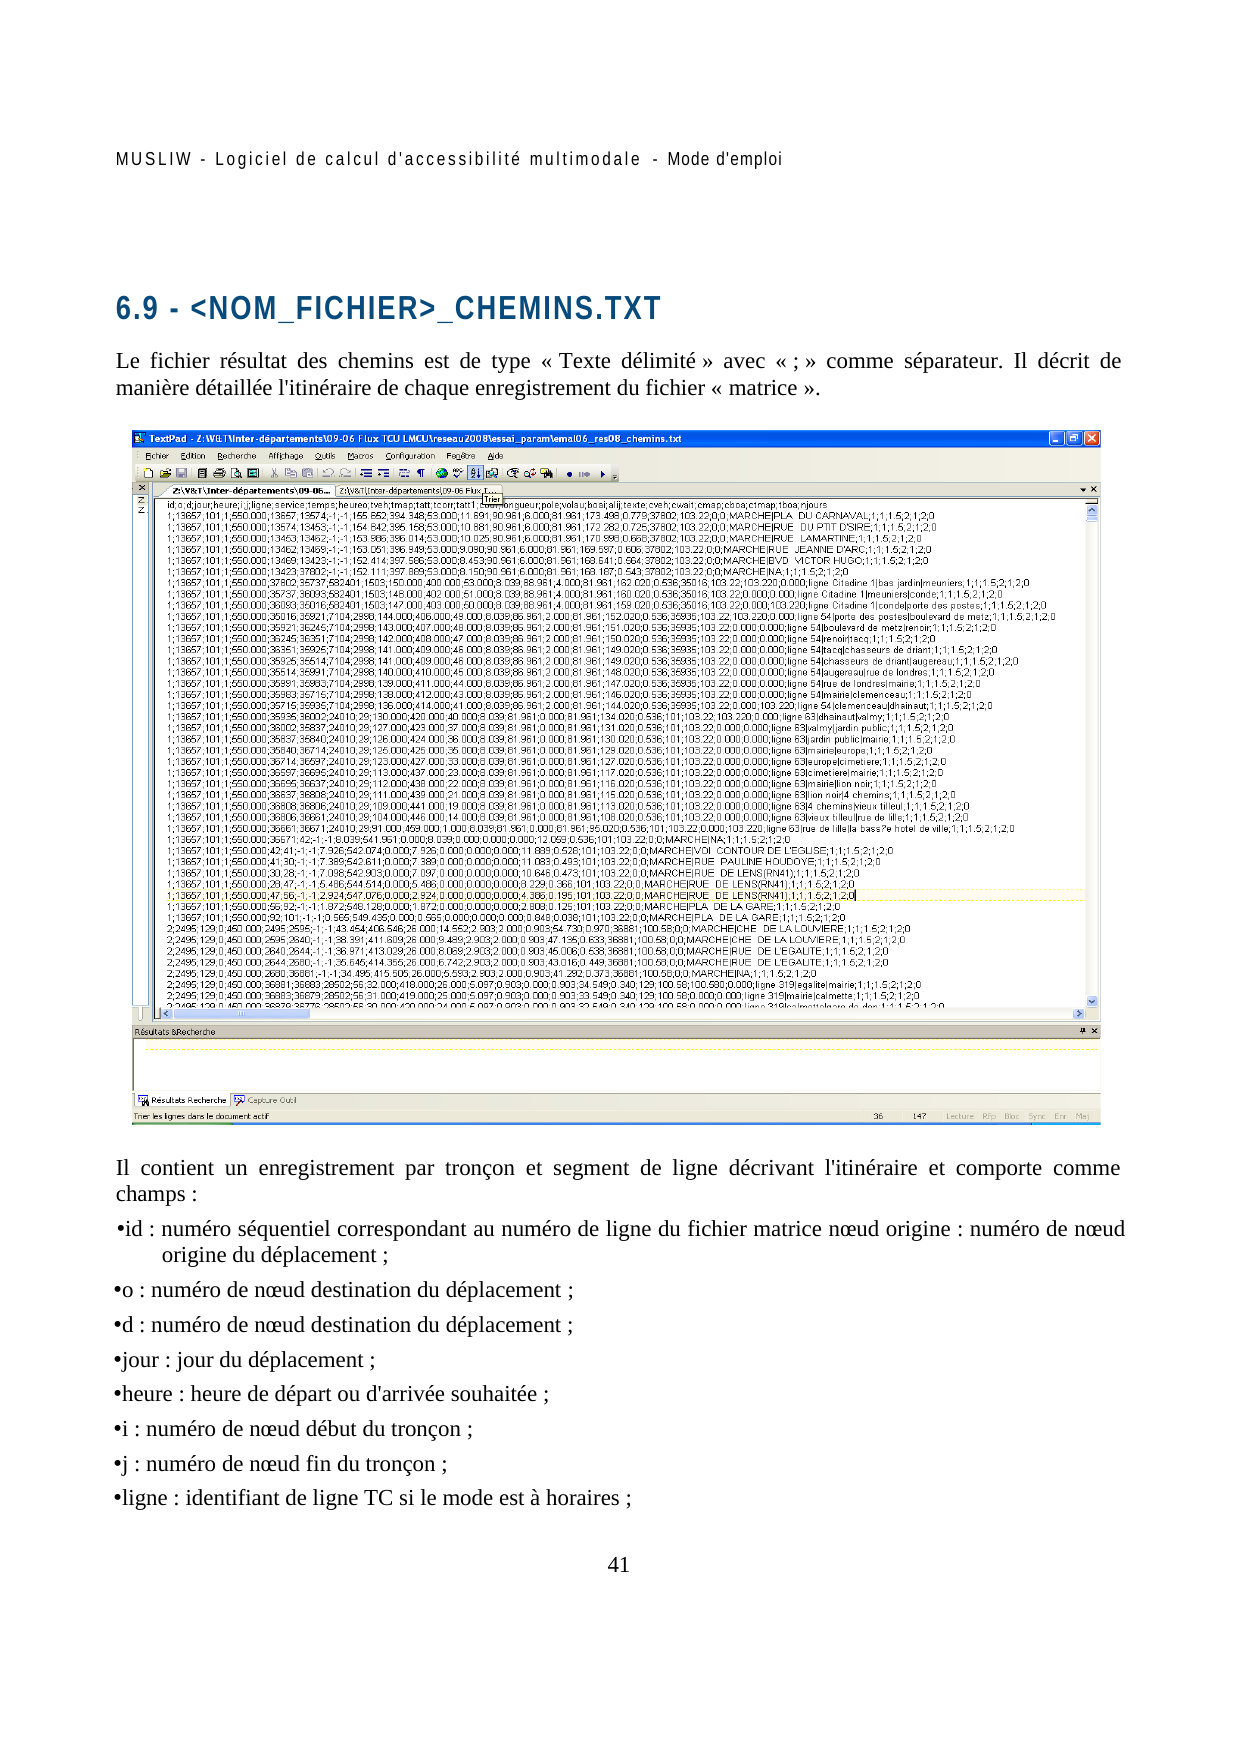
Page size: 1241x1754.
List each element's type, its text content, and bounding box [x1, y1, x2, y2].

list o : numéro de nœud destination du déplacement ; [114, 1276, 1127, 1303]
list d : numéro de nœud destination du déplacement ; [114, 1311, 1127, 1337]
list heure : heure de départ ou d'arrivée souhaitée ; [114, 1380, 1127, 1407]
text Il contient un enregistrement par tronçon et segment de ligne décrivant l'itinéraire et comporte comme champs : [116, 1154, 1122, 1207]
list id : numéro séquentiel correspondant au numéro de ligne du fichier matrice nœud origine : numéro de nœud origine du déplacement ; [117, 1215, 1127, 1268]
list jour : jour du déplacement ; [114, 1346, 1127, 1372]
subtitle <NOM_FICHIER>_CHEMINS.TXT [116, 288, 1122, 326]
list j : numéro de nœud fin du tronçon ; [114, 1450, 1127, 1476]
picture [132, 430, 1101, 1125]
list i : numéro de nœud début du tronçon ; [114, 1415, 1127, 1441]
list ligne : identifiant de ligne TC si le mode est à horaires ; [114, 1484, 1127, 1511]
text Le fichier résultat des chemins est de type « Texte délimité » avec « ; » comme séparateur. Il décrit de manière détaillée l'itinéraire de chaque enregistrement du fichier « matrice ». [116, 347, 1122, 400]
